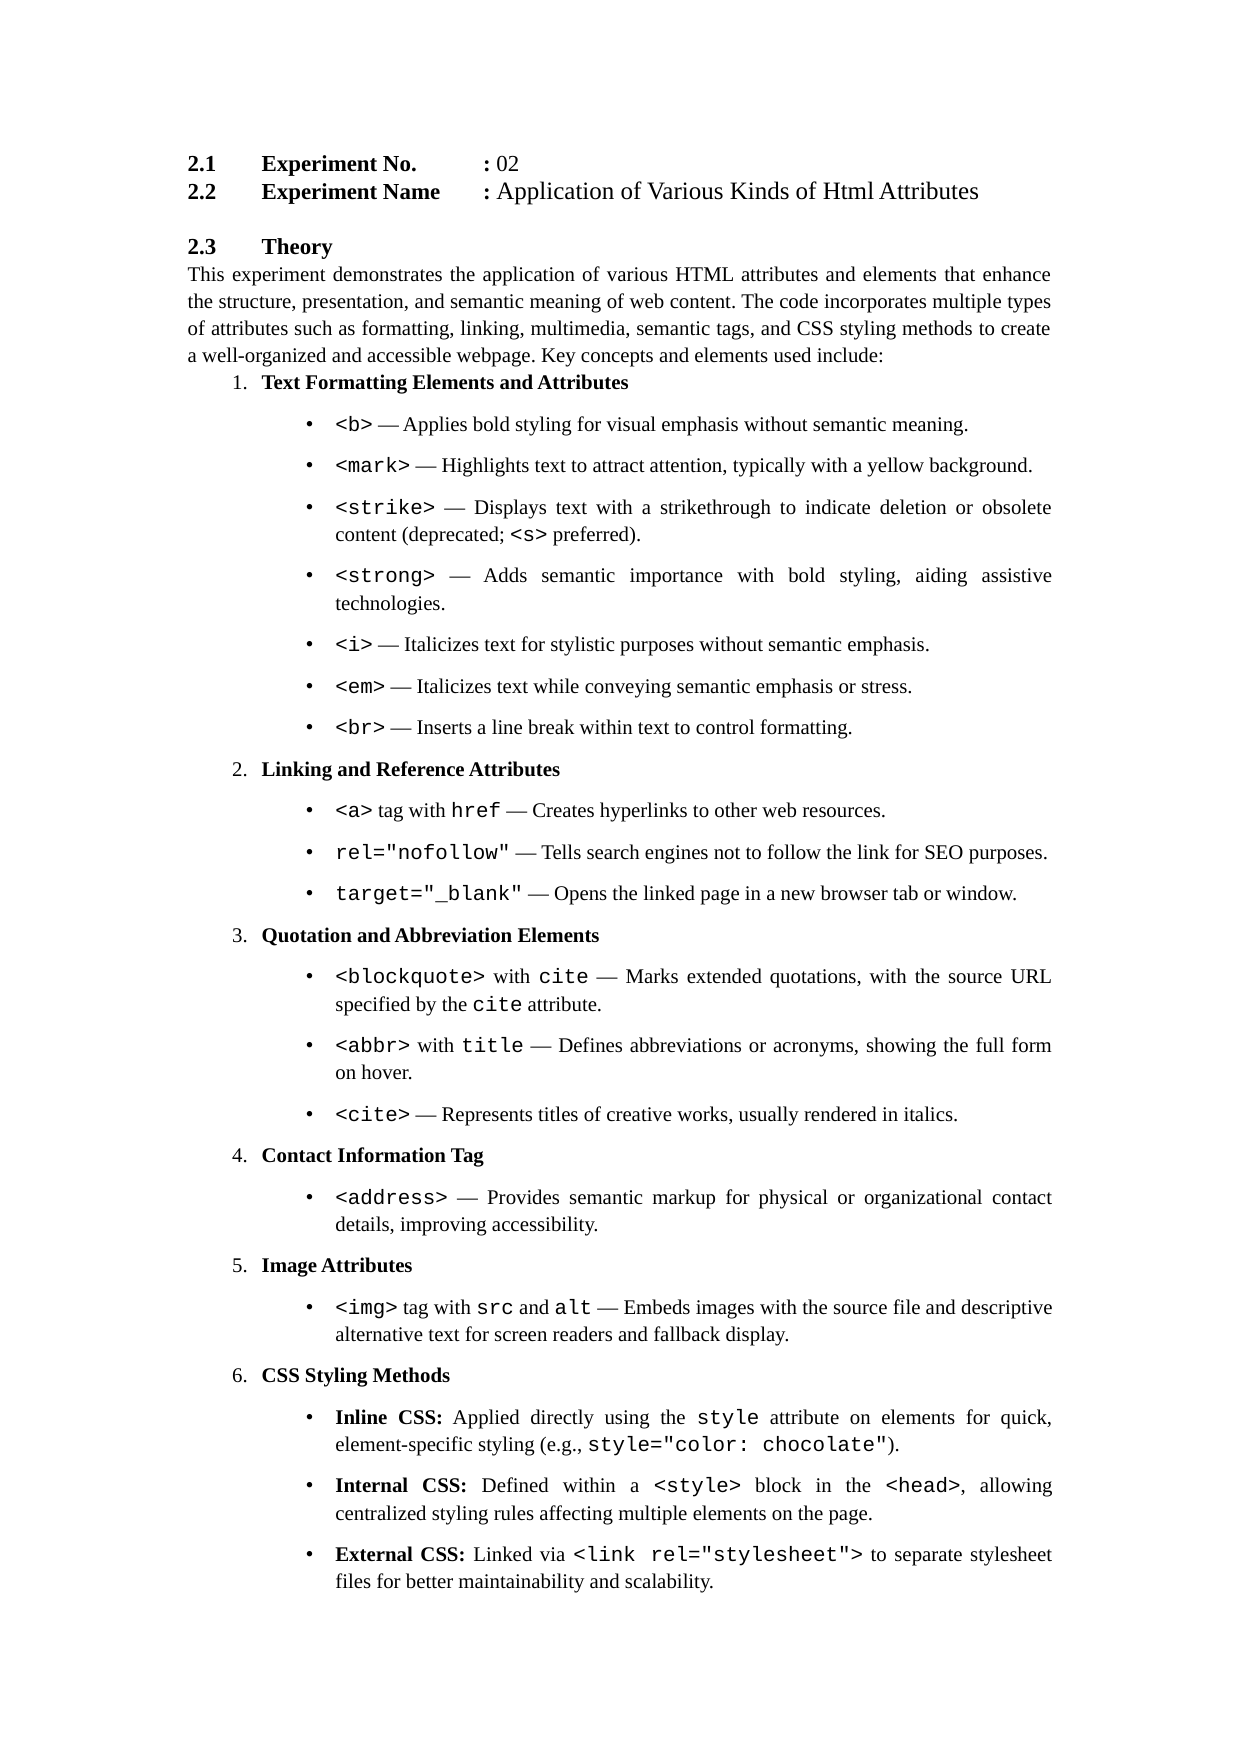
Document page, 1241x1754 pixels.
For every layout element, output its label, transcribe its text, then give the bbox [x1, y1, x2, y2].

list <cite> — Represents titles of creative works, usually rendered in italics. [306, 1099, 1053, 1126]
list <a> tag with href — Creates hyperlinks to other web resources. [306, 796, 1053, 823]
list <br> — Inserts a line break within text to control formatting. [306, 713, 1053, 740]
list Linking and Reference Attributes [232, 754, 1053, 782]
list Image Attributes [232, 1251, 1053, 1278]
list <i> — Italicizes text for stylistic purposes without semantic emphasis. [306, 630, 1053, 657]
text 2.1 Experiment No. : 02 [187, 150, 1053, 176]
list target="_blank" — Opens the linked page in a new browser tab or window. [306, 879, 1053, 906]
list Quotation and Abbreviation Elements [232, 921, 1053, 948]
text This experiment demonstrates the application of various HTML attributes and elements that enhance the structure, presentation, and semantic meaning of web content. The code incorporates multiple types of attributes such as formatting, linking, multimedia, semantic tags, and CSS styling methods to create a well-organized and accessible webpage. Key concepts and elements used include: [187, 260, 1053, 368]
list <img> tag with src and alt — Embeds images with the source file and descriptive alternative text for screen readers and fallback display. [306, 1293, 1053, 1347]
text 2.3 Theory [187, 231, 1053, 260]
list <blockquote> with cite — Marks extended quotations, with the source URL specified by the cite attribute. [306, 962, 1053, 1016]
list <abbr> with title — Defines abbreviations or acronyms, showing the full form on hover. [306, 1031, 1053, 1085]
list rel="nofollow" — Tells search engines not to follow the link for SEO purposes. [306, 838, 1053, 865]
text 2.2 Experiment Name : Application of Various Kinds of Html Attributes [187, 176, 1053, 205]
list <address> — Provides semantic markup for physical or organizational contact details, improving accessibility. [306, 1183, 1053, 1237]
list <strong> — Adds semantic importance with bold styling, aiding assistive technologies. [306, 561, 1053, 615]
list CSS Styling Methods [232, 1361, 1053, 1388]
list External CSS: Linked via <link rel="stylesheet"> to separate stylesheet files for better maintainability and scalability. [306, 1540, 1053, 1594]
list <em> — Italicizes text while conveying semantic emphasis or stress. [306, 671, 1053, 698]
list Contact Information Tag [232, 1141, 1053, 1168]
list Internal CSS: Defined within a <style> block in the <head>, allowing centralized styling rules affecting multiple elements on the page. [306, 1471, 1053, 1525]
list <strike> — Displays text with a strikethrough to indicate deletion or obsolete content (deprecated; <s> preferred). [306, 493, 1053, 547]
list Inline CSS: Applied directly using the style attribute on elements for quick, element-specific styling (e.g., style="color: chocolate"). [306, 1403, 1053, 1457]
list <b> — Applies bold styling for visual emphasis without semantic meaning. [306, 410, 1053, 437]
list <mark> — Highlights text to attract attention, typically with a yellow background. [306, 451, 1053, 478]
list Text Formatting Elements and Attributes [232, 368, 1053, 395]
